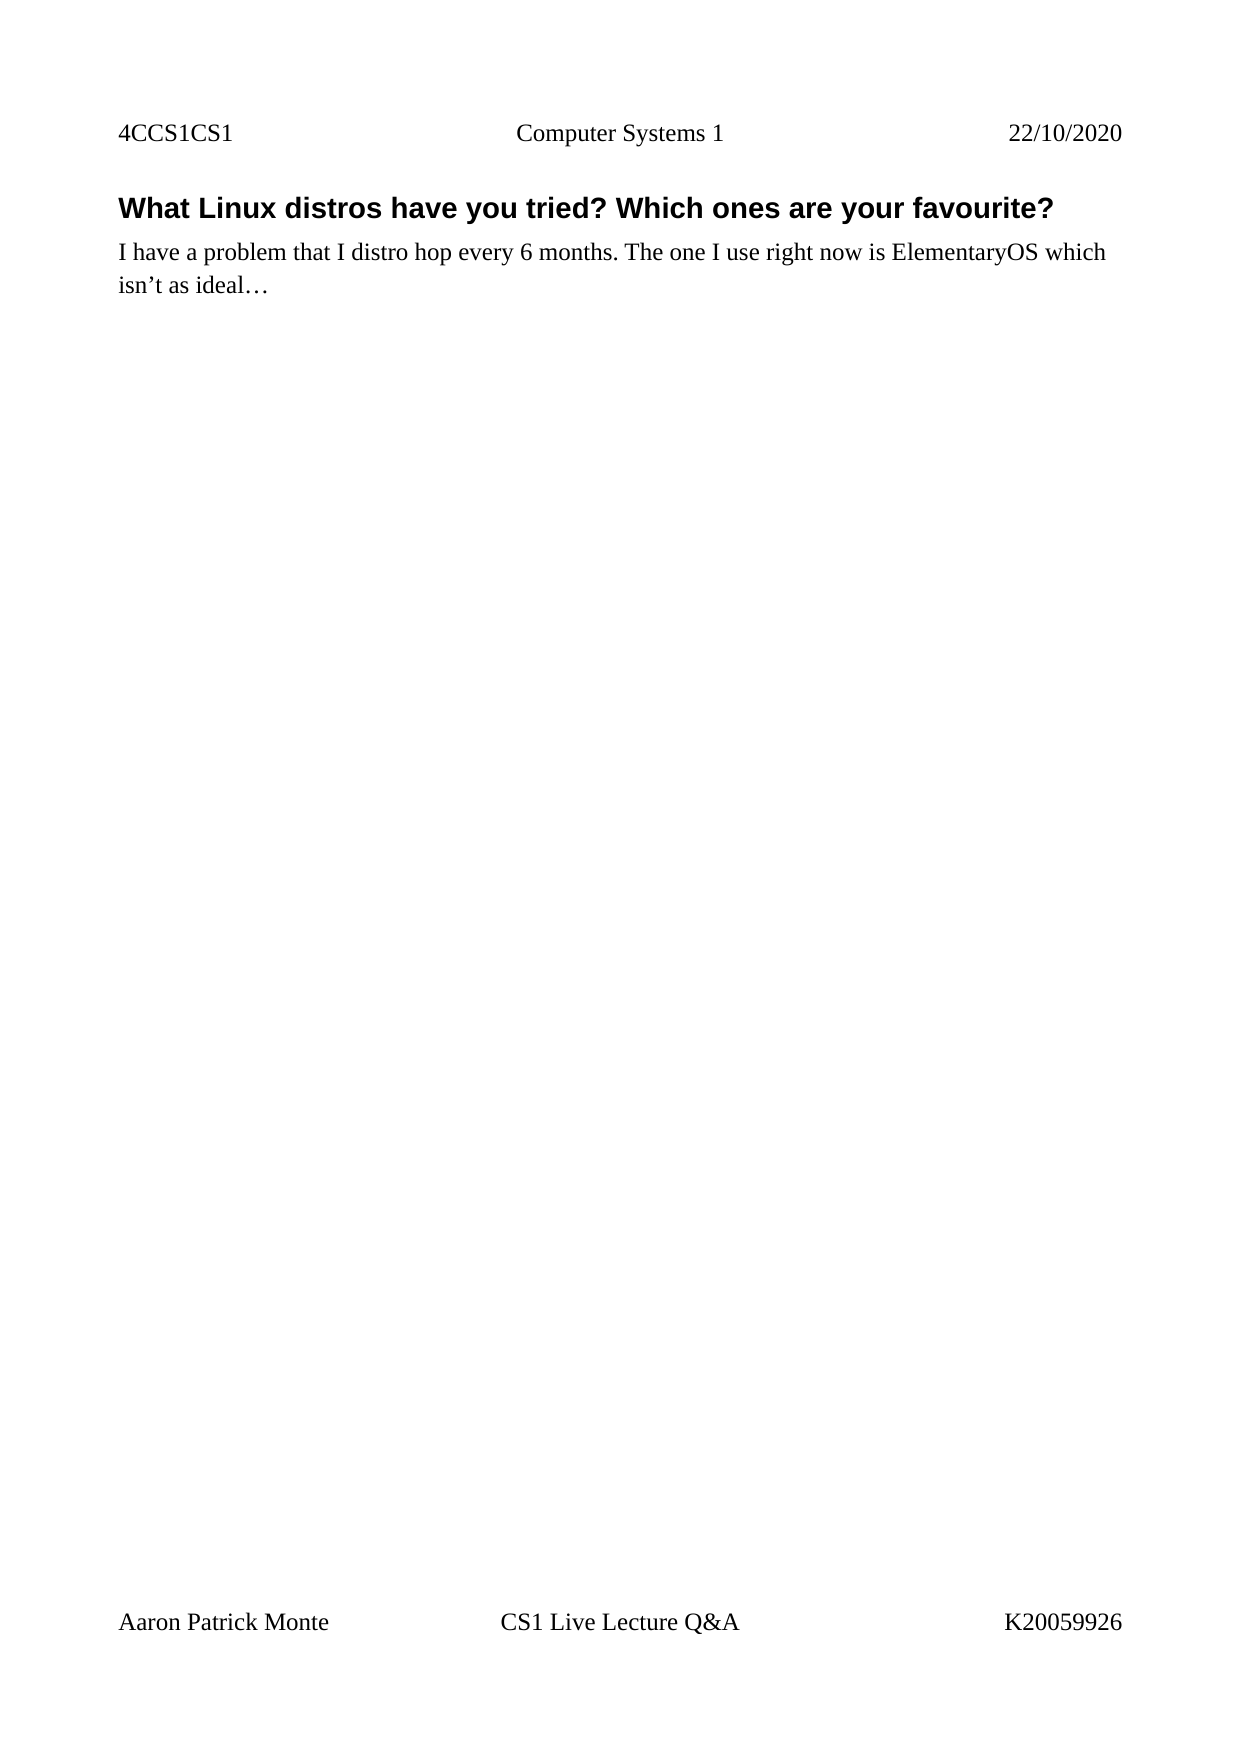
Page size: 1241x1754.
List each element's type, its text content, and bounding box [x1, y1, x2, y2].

text I have a problem that I distro hop every 6 months. The one I use right now is ElementaryOS which isn’t as ideal… [118, 237, 1122, 299]
subtitle What Linux distros have you tried? Which ones are your favourite? [118, 191, 1122, 225]
